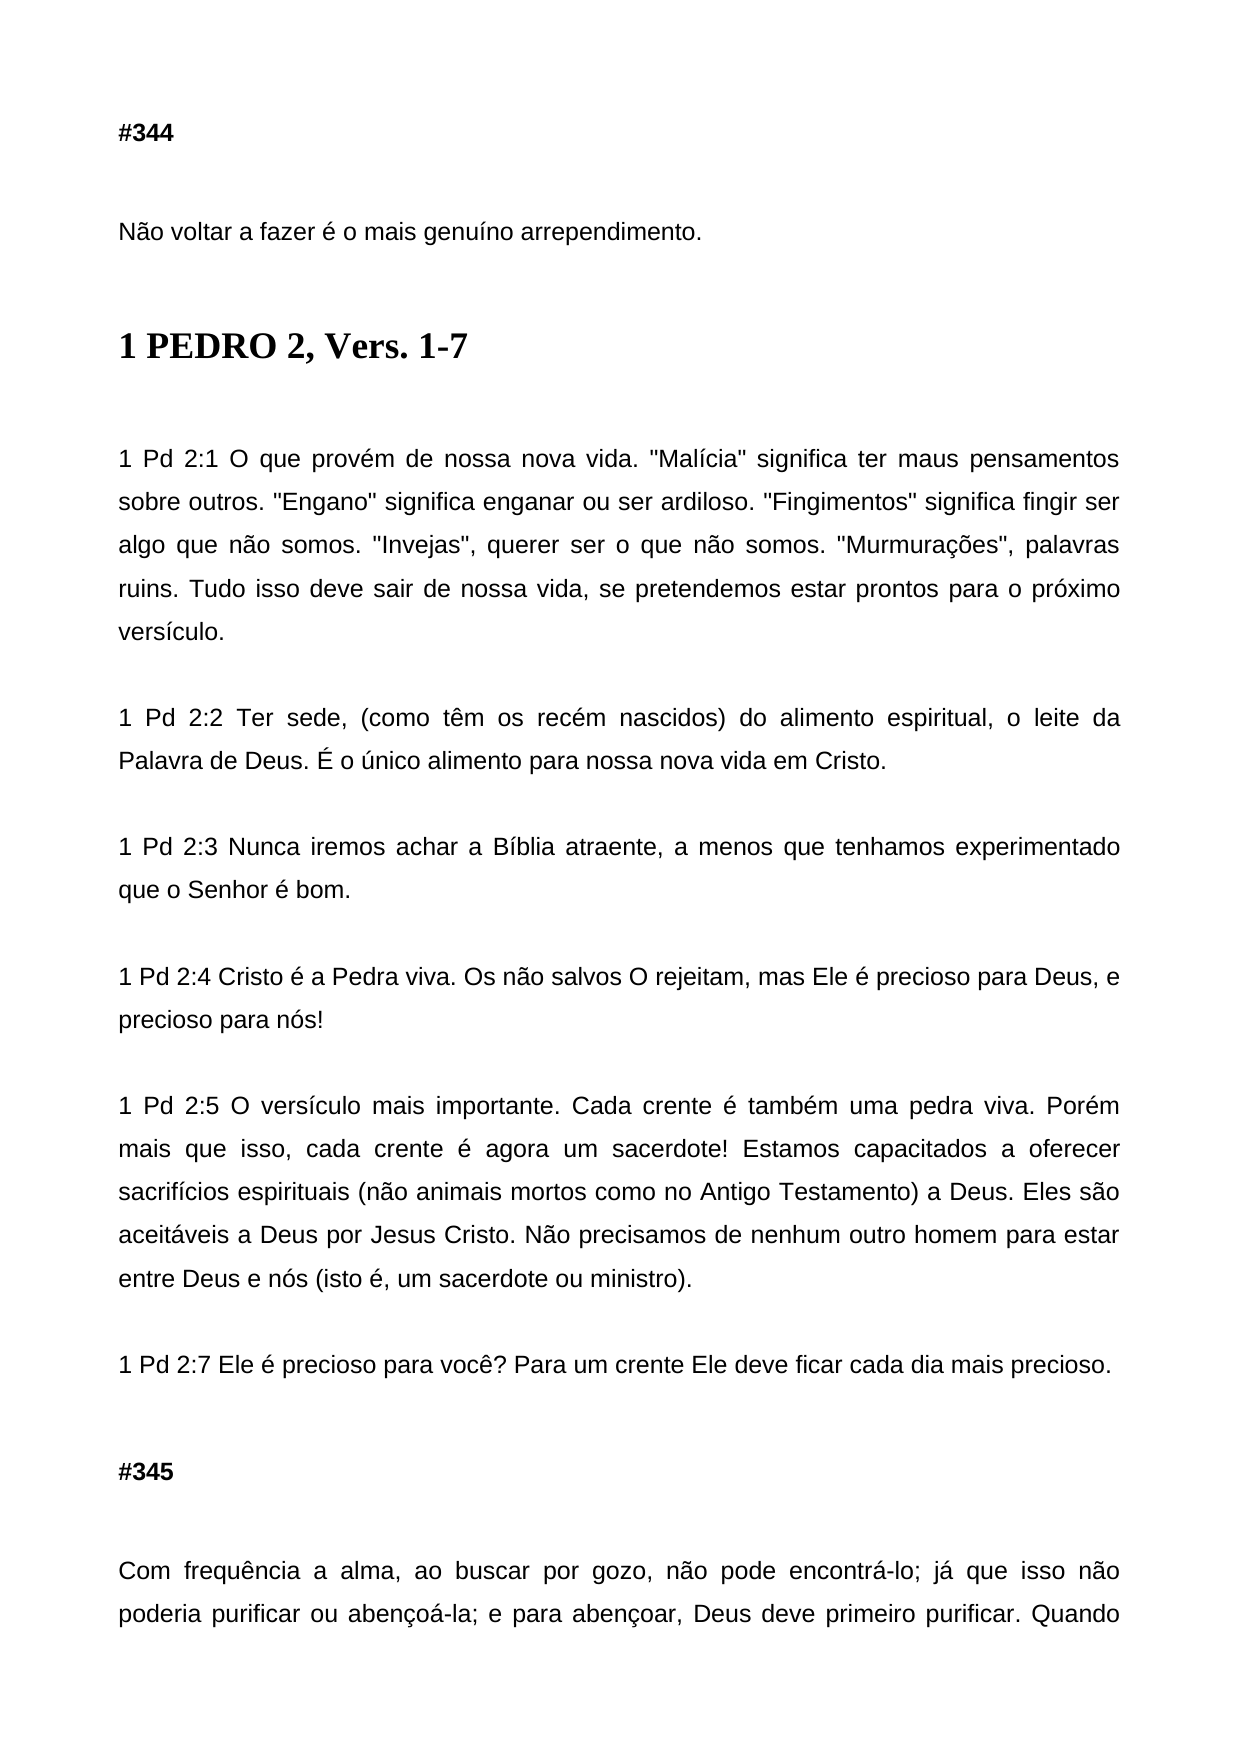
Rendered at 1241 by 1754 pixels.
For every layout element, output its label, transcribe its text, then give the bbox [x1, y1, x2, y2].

text Com frequência a alma, ao buscar por gozo, não pode encontrá-lo; já que isso não poderia purificar ou abençoá-la; e para abençoar, Deus deve primeiro purificar. Quando [118, 1556, 1122, 1628]
subtitle #345 [118, 1457, 1122, 1486]
text Não voltar a fazer é o mais genuíno arrependimento. [118, 217, 1122, 246]
text 1 Pd 2:1 O que provém de nossa nova vida. "Malícia" significa ter maus pensamentos sobre outros. "Engano" significa enganar ou ser ardiloso. "Fingimentos" significa fingir ser algo que não somos. "Invejas", querer ser o que não somos. "Murmurações", palavras ruins. Tudo isso deve sair de nossa vida, se pretendemos estar prontos para o próximo versículo. [118, 444, 1122, 646]
text 1 Pd 2:7 Ele é precioso para você? Para um crente Ele deve ficar cada dia mais precioso. [118, 1350, 1122, 1379]
text 1 Pd 2:5 O versículo mais importante. Cada crente é também uma pedra viva. Porém mais que isso, cada crente é agora um sacerdote! Estamos capacitados a oferecer sacrifícios espirituais (não animais mortos como no Antigo Testamento) a Deus. Eles são aceitáveis a Deus por Jesus Cristo. Não precisamos de nenhum outro homem para estar entre Deus e nós (isto é, um sacerdote ou ministro). [118, 1091, 1122, 1292]
text 1 Pd 2:2 Ter sede, (como têm os recém nascidos) do alimento espiritual, o leite da Palavra de Deus. É o único alimento para nossa nova vida em Cristo. [118, 703, 1122, 775]
text 1 Pd 2:3 Nunca iremos achar a Bíblia atraente, a menos que tenhamos experimentado que o Senhor é bom. [118, 832, 1122, 904]
text 1 Pd 2:4 Cristo é a Pedra viva. Os não salvos O rejeitam, mas Ele é precioso para Deus, e precioso para nós! [118, 962, 1122, 1034]
subtitle 1 PEDRO 2, Vers. 1-7 [118, 324, 1122, 367]
subtitle #344 [118, 118, 1122, 147]
